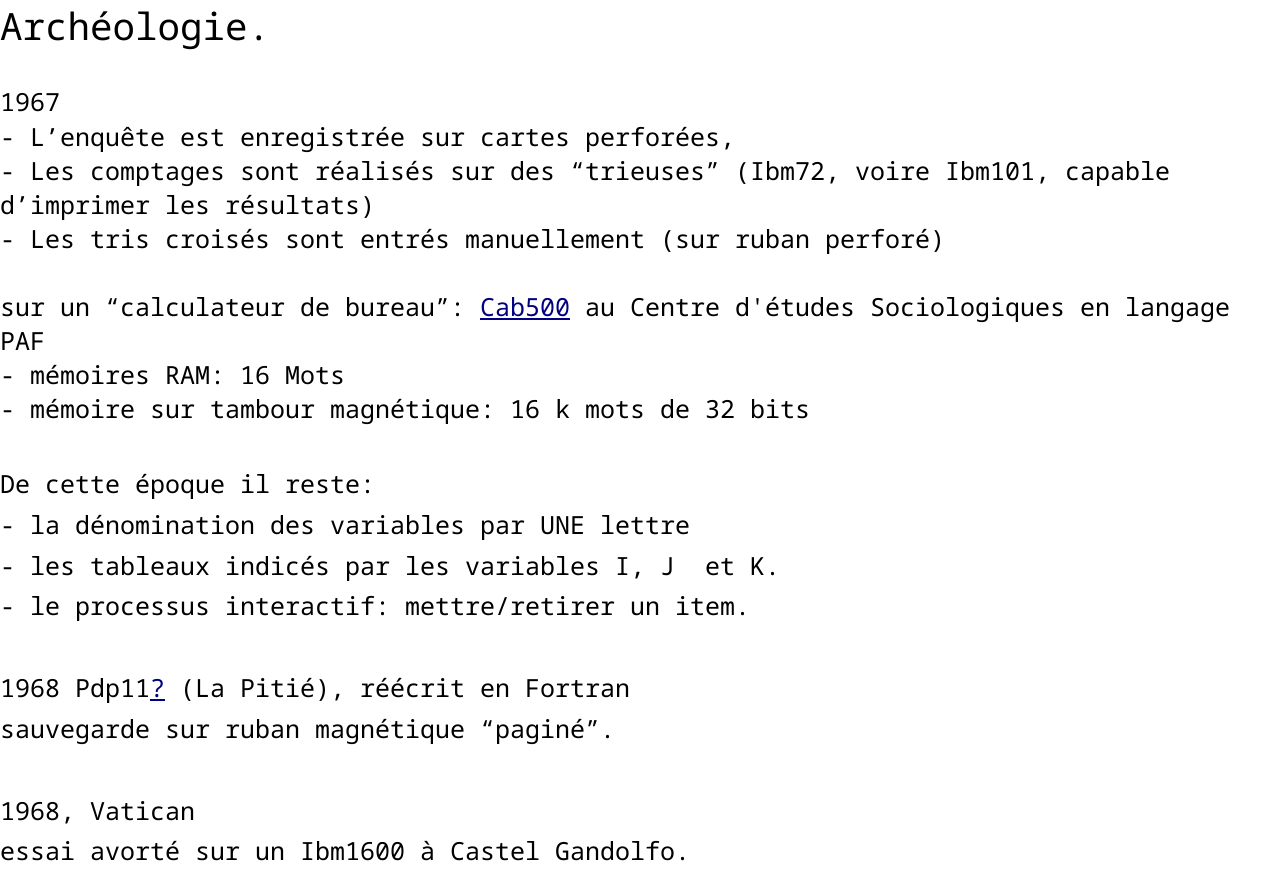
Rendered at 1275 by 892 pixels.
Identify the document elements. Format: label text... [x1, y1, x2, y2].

text - les tableaux indicés par les variables I, J et K. [0, 548, 1275, 582]
text 1967 [0, 51, 1275, 119]
text De cette époque il reste: [0, 467, 1275, 501]
text Archéologie. [0, 0, 1275, 51]
text - la dénomination des variables par UNE lettre [0, 507, 1275, 541]
text 1968, Vatican [0, 793, 1275, 827]
text sur un “calculateur de bureau”: Cab500 au Centre d'études Sociologiques en langage PAF [0, 289, 1275, 358]
text - Les comptages sont réalisés sur des “trieuses” (Ibm72, voire Ibm101, capable d’imprimer les résultats) [0, 153, 1275, 221]
text - Les tris croisés sont entrés manuellement (sur ruban perforé) [0, 221, 1275, 255]
text 1968 Pdp11? (La Pitié), réécrit en Fortran sauvegarde sur ruban magnétique “paginé”. [0, 630, 1275, 746]
text - mémoires RAM: 16 Mots [0, 358, 1275, 392]
text - mémoire sur tambour magnétique: 16 k mots de 32 bits [0, 392, 1275, 426]
text - le processus interactif: mettre/retirer un item. [0, 589, 1275, 623]
text essai avorté sur un Ibm1600 à Castel Gandolfo. [0, 834, 1275, 868]
text - L’enquête est enregistrée sur cartes perforées, [0, 119, 1275, 153]
